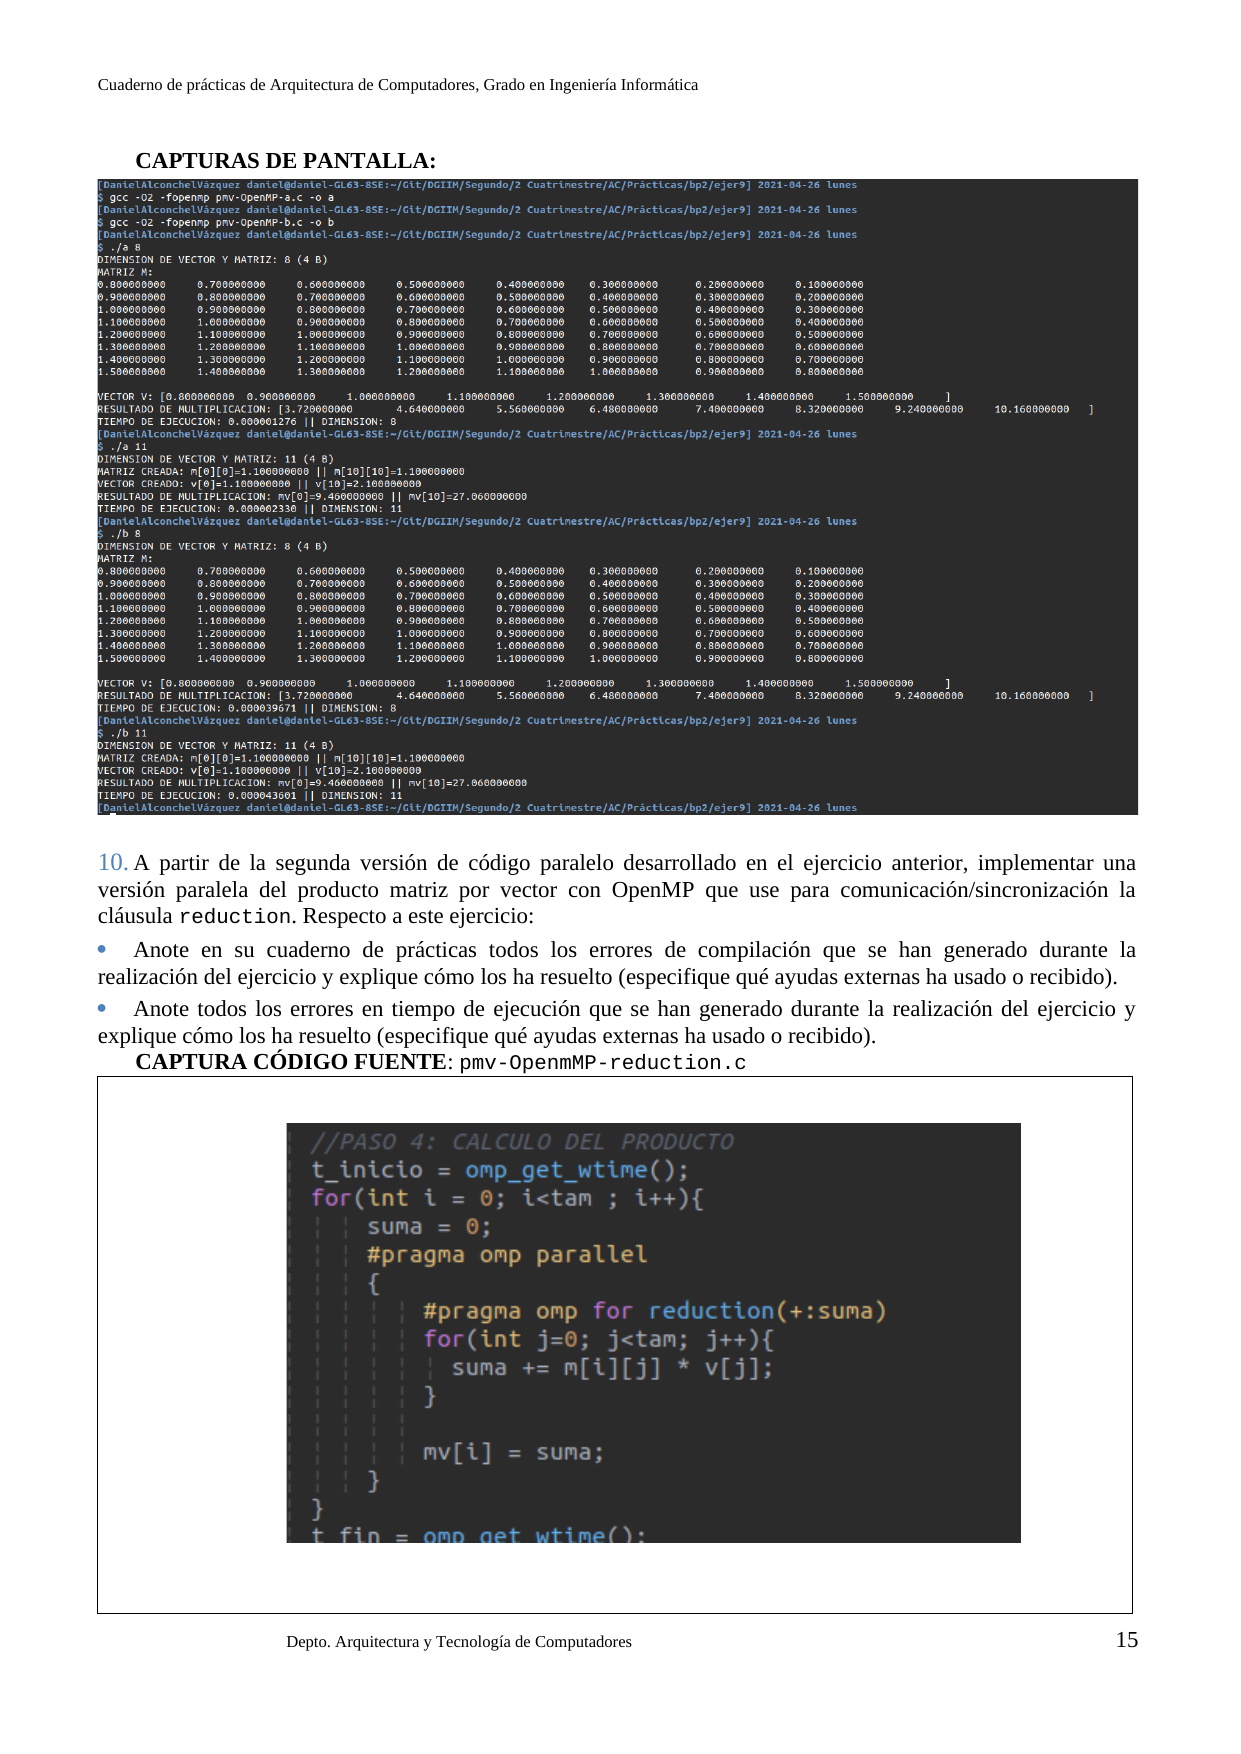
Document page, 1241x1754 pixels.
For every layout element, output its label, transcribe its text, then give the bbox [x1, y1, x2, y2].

list Anote todos los errores en tiempo de ejecución que se han generado durante la realización del ejercicio y explique cómo los ha resuelto (especifique qué ayudas externas ha usado o recibido). [98, 995, 1138, 1048]
picture [97, 179, 1139, 815]
list Anote en su cuaderno de prácticas todos los errores de compilación que se han generado durante la realización del ejercicio y explique cómo los ha resuelto (especifique qué ayudas externas ha usado o recibido). [98, 936, 1138, 989]
table_header [98, 1077, 1132, 1613]
list A partir de la segunda versión de código paralelo desarrollado en el ejercicio anterior, implementar una versión paralela del producto matriz por vector con OpenMP que use para comunicación/sincronización la cláusula reduction. Respecto a este ejercicio: [98, 847, 1138, 930]
text CAPTURAS DE PANTALLA: [135, 147, 1138, 173]
picture [286, 1123, 1021, 1543]
text CAPTURA CÓDIGO FUENTE: pmv-OpenmMP-reduction.c [135, 1048, 1138, 1076]
